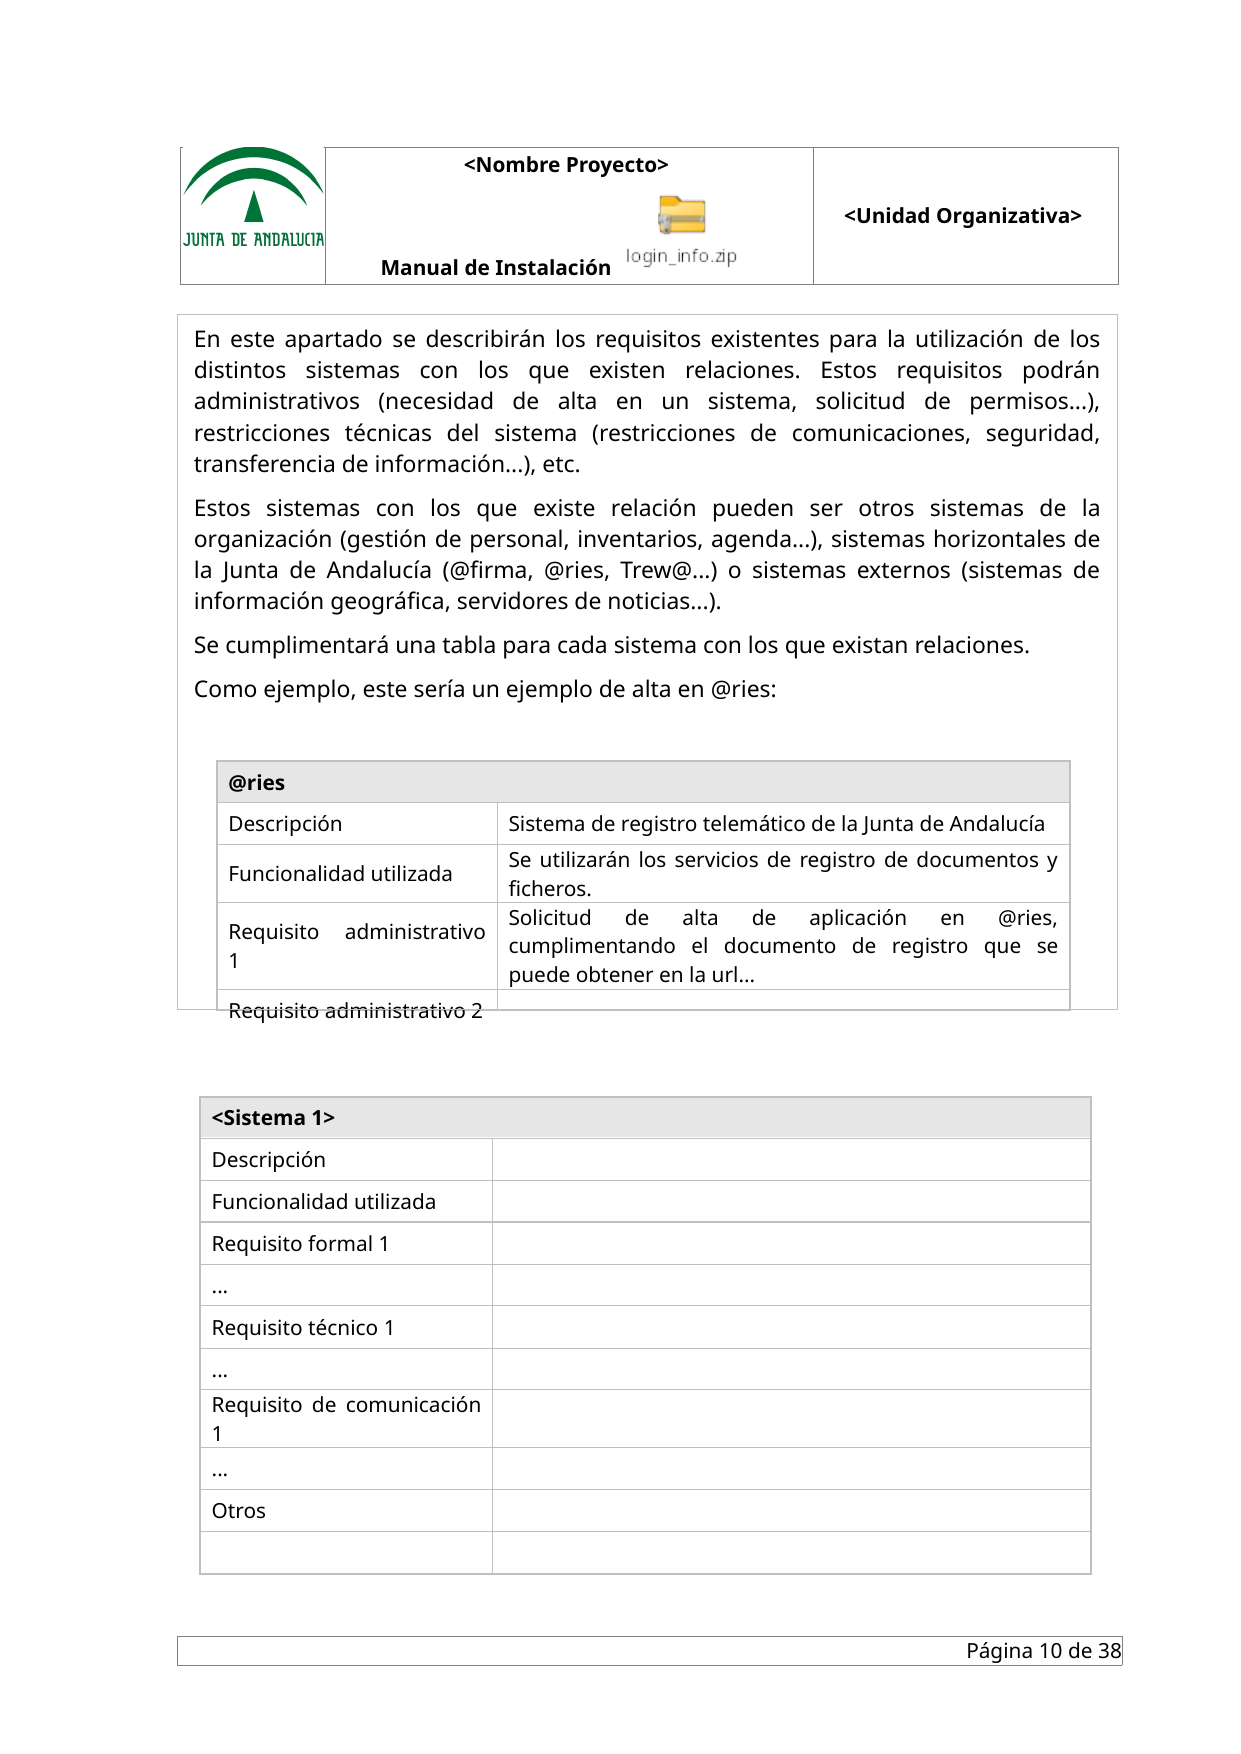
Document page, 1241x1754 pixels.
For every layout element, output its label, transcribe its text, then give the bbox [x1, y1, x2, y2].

table_cell Descripción [218, 803, 497, 844]
table_cell [493, 1532, 1090, 1573]
table_cell [498, 990, 1069, 1009]
table_cell [201, 1532, 492, 1573]
table_cell [493, 1265, 1090, 1305]
table_cell [493, 1390, 1090, 1447]
table_cell ... [201, 1265, 492, 1305]
table_cell Requisito administrativo 2 [218, 990, 497, 1009]
table_cell [493, 1448, 1090, 1489]
text Se cumplimentará una tabla para cada sistema con los que existan relaciones. [194, 629, 1101, 660]
table_cell ... [201, 1448, 492, 1489]
table_cell Requisito administrativo 1 [218, 903, 497, 988]
table_cell Requisito técnico 1 [201, 1306, 492, 1347]
table_cell Funcionalidad utilizada [201, 1181, 492, 1221]
table_cell Requisito de comunicación 1 [201, 1390, 492, 1447]
text Como ejemplo, este sería un ejemplo de alta en @ries: [194, 673, 1101, 704]
table_header @ries [218, 762, 1069, 802]
table_cell Sistema de registro telemático de la Junta de Andalucía [498, 803, 1069, 844]
text Estos sistemas con los que existe relación pueden ser otros sistemas de la organización (gestión de personal, inventarios, agenda...), sistemas horizontales de la Junta de Andalucía (@firma, @ries, Trew@...) o sistemas externos (sistemas de información geográfica, servidores de noticias...). [194, 491, 1101, 616]
table_cell Funcionalidad utilizada [218, 845, 497, 902]
table_cell Otros [201, 1490, 492, 1531]
table_cell ... [201, 1349, 492, 1389]
table_cell Descripción [201, 1139, 492, 1179]
table_header <Sistema 1> [201, 1098, 1090, 1137]
table_cell [493, 1181, 1090, 1221]
table_cell [493, 1490, 1090, 1531]
table_cell Se utilizarán los servicios de registro de documentos y ficheros. [498, 845, 1069, 902]
table_cell [493, 1139, 1090, 1179]
text En este apartado se describirán los requisitos existentes para la utilización de los distintos sistemas con los que existen relaciones. Estos requisitos podrán administrativos (necesidad de alta en un sistema, solicitud de permisos...), restricciones técnicas del sistema (restricciones de comunicaciones, seguridad, transferencia de información...), etc. [194, 323, 1101, 479]
table_cell Requisito formal 1 [201, 1223, 492, 1263]
table_cell [493, 1223, 1090, 1263]
table_cell Solicitud de alta de aplicación en @ries, cumplimentando el documento de registro que se puede obtener en la url... [498, 903, 1069, 988]
table_cell [493, 1306, 1090, 1347]
table_cell [493, 1349, 1090, 1389]
